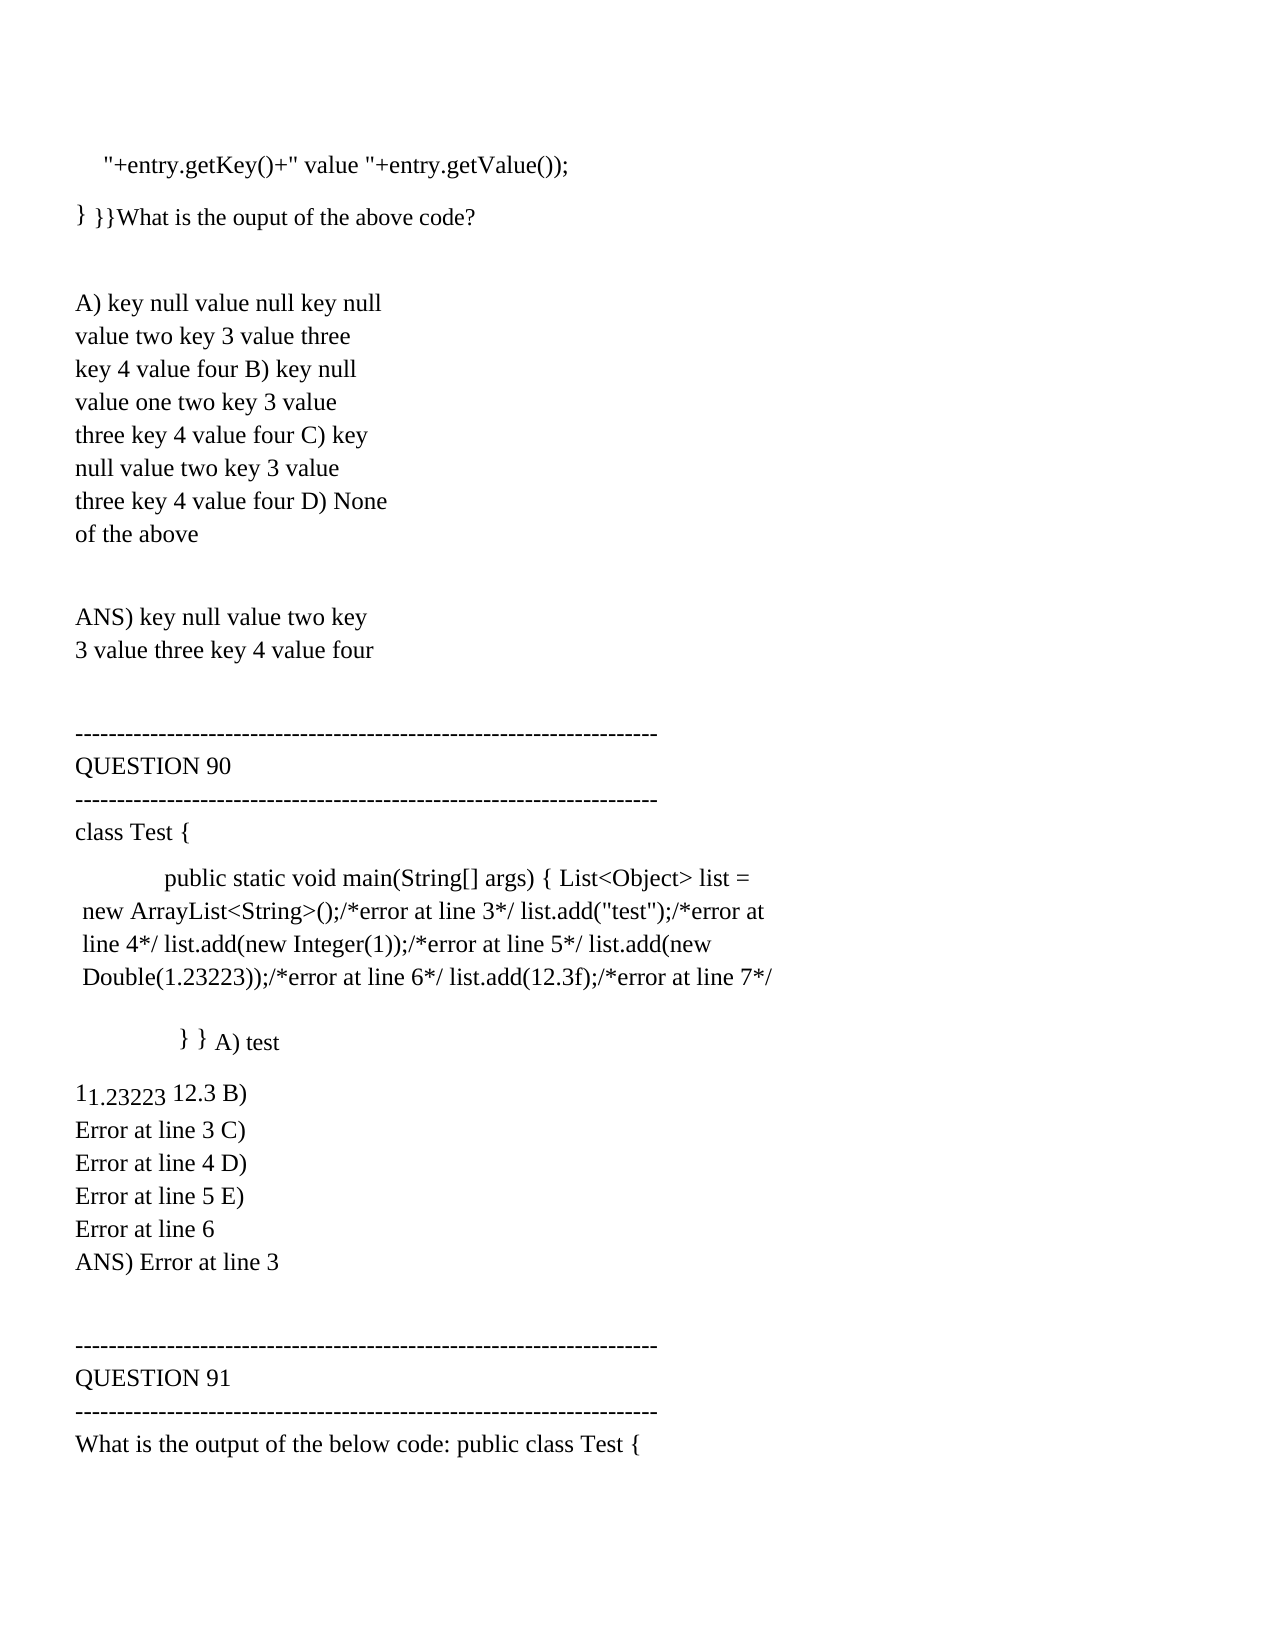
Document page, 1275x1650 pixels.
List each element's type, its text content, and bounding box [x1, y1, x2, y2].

text public static void main(String[] args) { List<Object> list = new ArrayList<String>();/*error at line 3*/ list.add("test");/*error at line 4*/ list.add(new Integer(1));/*error at line 5*/ list.add(new Double(1.23223));/*error at line 6*/ list.add(12.3f);/*error at line 7*/ [82, 863, 774, 991]
text A) key null value null key null value two key 3 value three key 4 value four B) key null value one two key 3 value three key 4 value four C) key null value two key 3 value three key 4 value four D) None of the above [75, 288, 388, 548]
text "+entry.getKey()+" value "+entry.getValue()); [103, 150, 896, 179]
text } }}What is the ouput of the above code? [75, 183, 525, 231]
text ---------------------------------------------------------------------- QUESTION 91 ---------------------------------------------------------------------- What is the output of the below code: public class Test { [75, 1330, 693, 1458]
text ANS) key null value two key 3 value three key 4 value four [75, 602, 374, 664]
text } } A) test 11.23223 12.3 B) Error at line 3 C) Error at line 4 D) Error at line 5 E) Error at line 6 [75, 1007, 294, 1243]
text ---------------------------------------------------------------------- QUESTION 90 ---------------------------------------------------------------------- class Test { [75, 718, 693, 846]
text ANS) Error at line 3 [75, 1247, 327, 1276]
